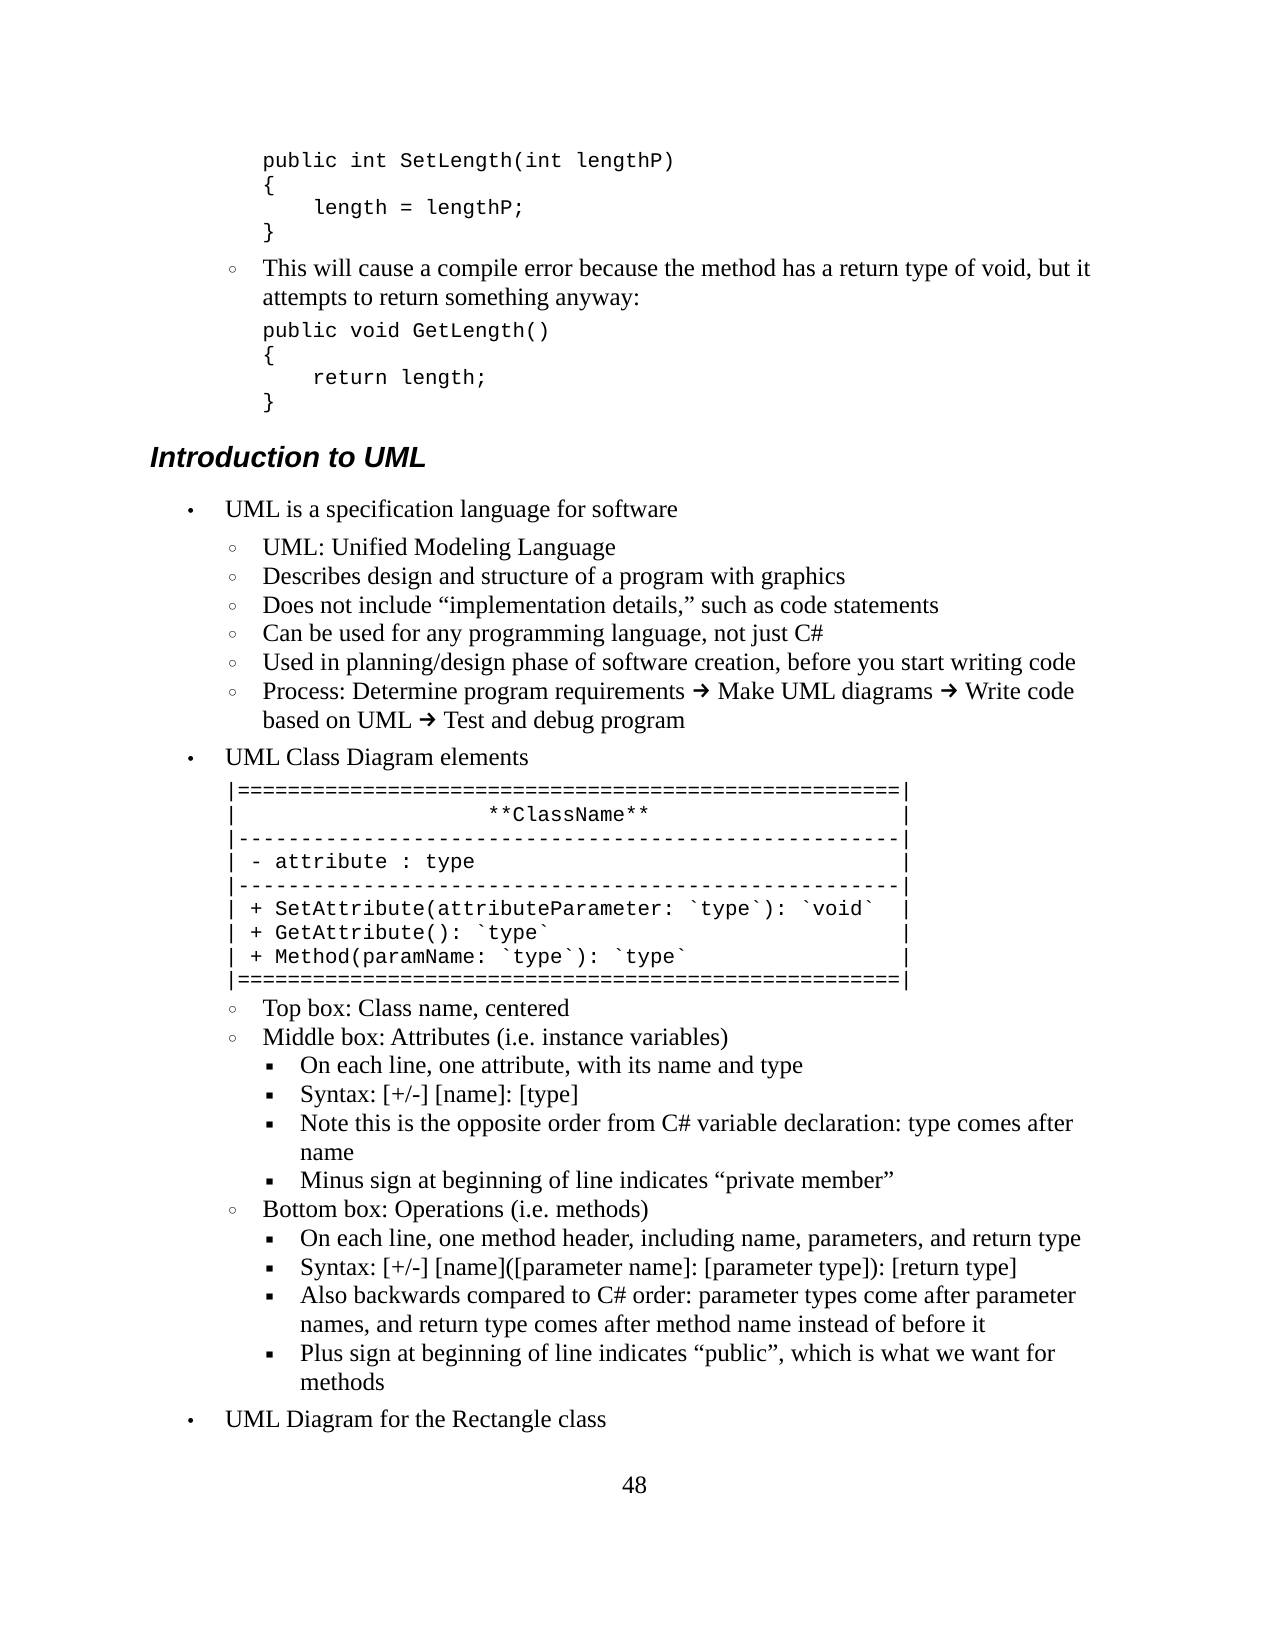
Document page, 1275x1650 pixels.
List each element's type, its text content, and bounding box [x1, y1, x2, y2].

list Top box: Class name, centered [225, 993, 1125, 1022]
list } [225, 391, 1125, 414]
list On each line, one method header, including name, parameters, and return type [262, 1223, 1125, 1252]
list Can be used for any programming language, not just C# [225, 618, 1125, 647]
list Syntax: [+/-] [name]: [type] [262, 1079, 1125, 1108]
list public int SetLength(int lengthP) [225, 150, 1125, 174]
list |-----------------------------------------------------| [187, 875, 1125, 898]
list | + GetAttribute(): `type` | [187, 922, 1125, 946]
list | + Method(paramName: `type`): `type` | [187, 946, 1125, 969]
list Middle box: Attributes (i.e. instance variables) [225, 1022, 1125, 1051]
list This will cause a compile error because the method has a return type of void, but it attempts to return something anyway: [225, 253, 1125, 311]
list Does not include “implementation details,” such as code statements [225, 590, 1125, 618]
list Note this is the opposite order from C# variable declaration: type comes after name [262, 1108, 1125, 1166]
list | + SetAttribute(attributeParameter: `type`): `void` | [187, 898, 1125, 922]
list |=====================================================| [187, 969, 1125, 993]
list public void GetLength() [225, 320, 1125, 344]
list length = lengthP; [225, 197, 1125, 221]
list Process: Determine program requirements Make UML diagrams Write code based on UML Test and debug program [225, 676, 1125, 733]
list Syntax: [+/-] [name]([parameter name]: [parameter type]): [return type] [262, 1252, 1125, 1281]
list UML Diagram for the Rectangle class [187, 1404, 1125, 1433]
list Minus sign at beginning of line indicates “private member” [262, 1166, 1125, 1194]
list | - attribute : type | [187, 851, 1125, 875]
list |-----------------------------------------------------| [187, 827, 1125, 851]
list UML is a specification language for software [187, 494, 1125, 523]
subtitle Introduction to UML [150, 439, 1125, 473]
list Bottom box: Operations (i.e. methods) [225, 1194, 1125, 1223]
list Describes design and structure of a program with graphics [225, 561, 1125, 590]
list { [225, 344, 1125, 367]
list UML Class Diagram elements [187, 742, 1125, 771]
list { [225, 174, 1125, 197]
list Used in planning/design phase of software creation, before you start writing code [225, 647, 1125, 676]
list Plus sign at beginning of line indicates “public”, which is what we want for methods [262, 1338, 1125, 1396]
list |=====================================================| [187, 780, 1125, 804]
list | **ClassName** | [187, 804, 1125, 827]
list return length; [225, 367, 1125, 391]
list } [225, 221, 1125, 244]
list On each line, one attribute, with its name and type [262, 1051, 1125, 1079]
list UML: Unified Modeling Language [225, 532, 1125, 561]
list Also backwards compared to C# order: parameter types come after parameter names, and return type comes after method name instead of before it [262, 1281, 1125, 1338]
